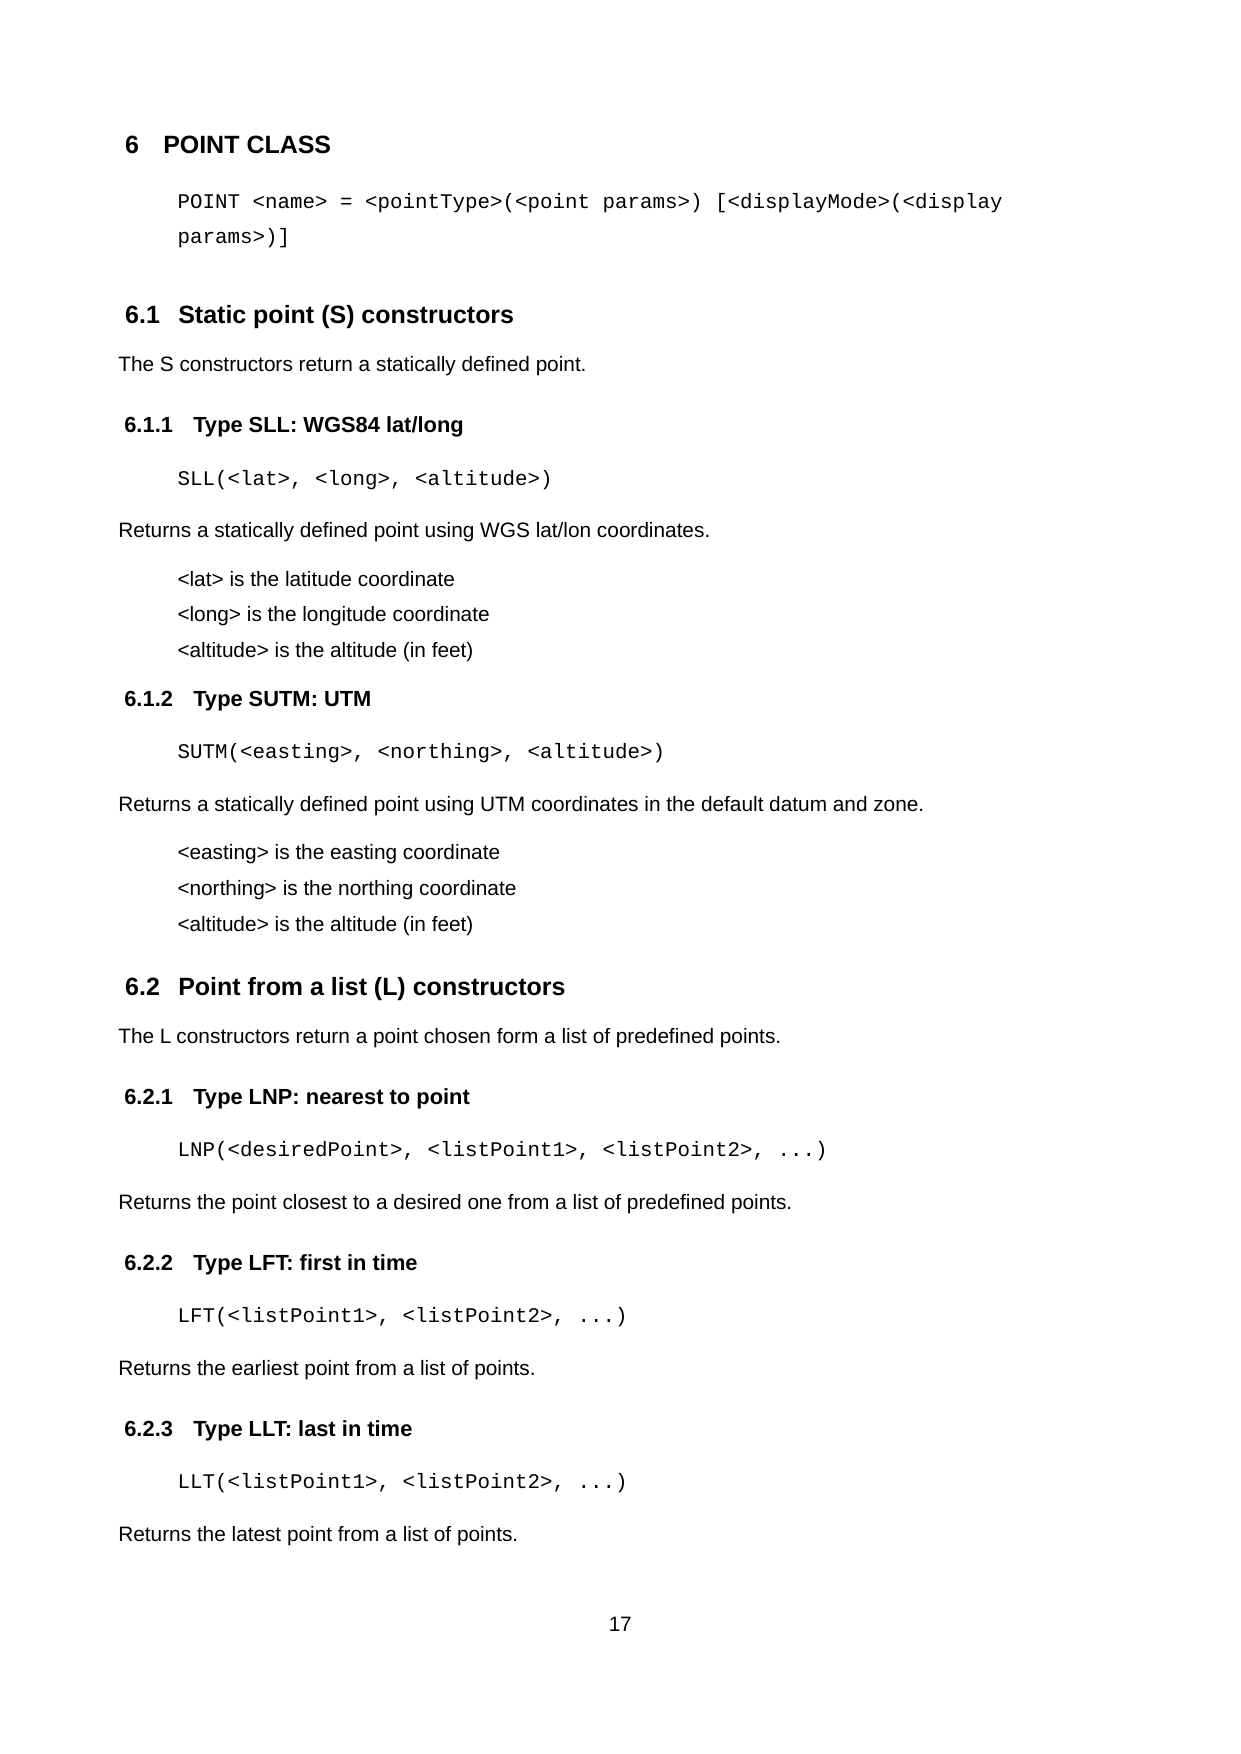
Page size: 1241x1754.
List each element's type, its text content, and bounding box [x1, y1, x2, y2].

text Returns the earliest point from a list of points. [118, 1355, 1122, 1379]
list <long> is the longitude coordinate [177, 602, 1122, 626]
text POINT <name> = <pointType>(<point params>) [<displayMode>(<display params>)] [177, 191, 1063, 250]
subtitle Type LFT: first in time [118, 1250, 1122, 1275]
text SUTM(<easting>, <northing>, <altitude>) [177, 741, 1063, 765]
text LFT(<listPoint1>, <listPoint2>, ...) [177, 1305, 1063, 1329]
list <lat> is the latitude coordinate [177, 566, 1122, 590]
text LLT(<listPoint1>, <listPoint2>, ...) [177, 1471, 1063, 1495]
text Returns a statically defined point using WGS lat/lon coordinates. [118, 518, 1122, 542]
list <altitude> is the altitude (in feet) [177, 638, 1122, 662]
list <altitude> is the altitude (in feet) [177, 912, 1122, 936]
subtitle Static point (S) constructors [118, 300, 1122, 329]
subtitle Type SUTM: UTM [118, 686, 1122, 711]
text LNP(<desiredPoint>, <listPoint1>, <listPoint2>, ...) [177, 1139, 1063, 1163]
text The S constructors return a statically defined point. [118, 352, 1122, 376]
subtitle Point from a list (L) constructors [118, 972, 1122, 1000]
subtitle Type LNP: nearest to point [118, 1084, 1122, 1109]
text Returns the latest point from a list of points. [118, 1521, 1122, 1545]
list <northing> is the northing coordinate [177, 876, 1122, 900]
text Returns the point closest to a desired one from a list of predefined points. [118, 1189, 1122, 1213]
subtitle Type LLT: last in time [118, 1416, 1122, 1441]
text The L constructors return a point chosen form a list of predefined points. [118, 1023, 1122, 1047]
text SLL(<lat>, <long>, <altitude>) [177, 468, 1063, 491]
subtitle POINT class [118, 130, 1122, 159]
text Returns a statically defined point using UTM coordinates in the default datum and zone. [118, 792, 1122, 816]
list <easting> is the easting coordinate [177, 840, 1122, 864]
subtitle Type SLL: WGS84 lat/long [118, 412, 1122, 437]
